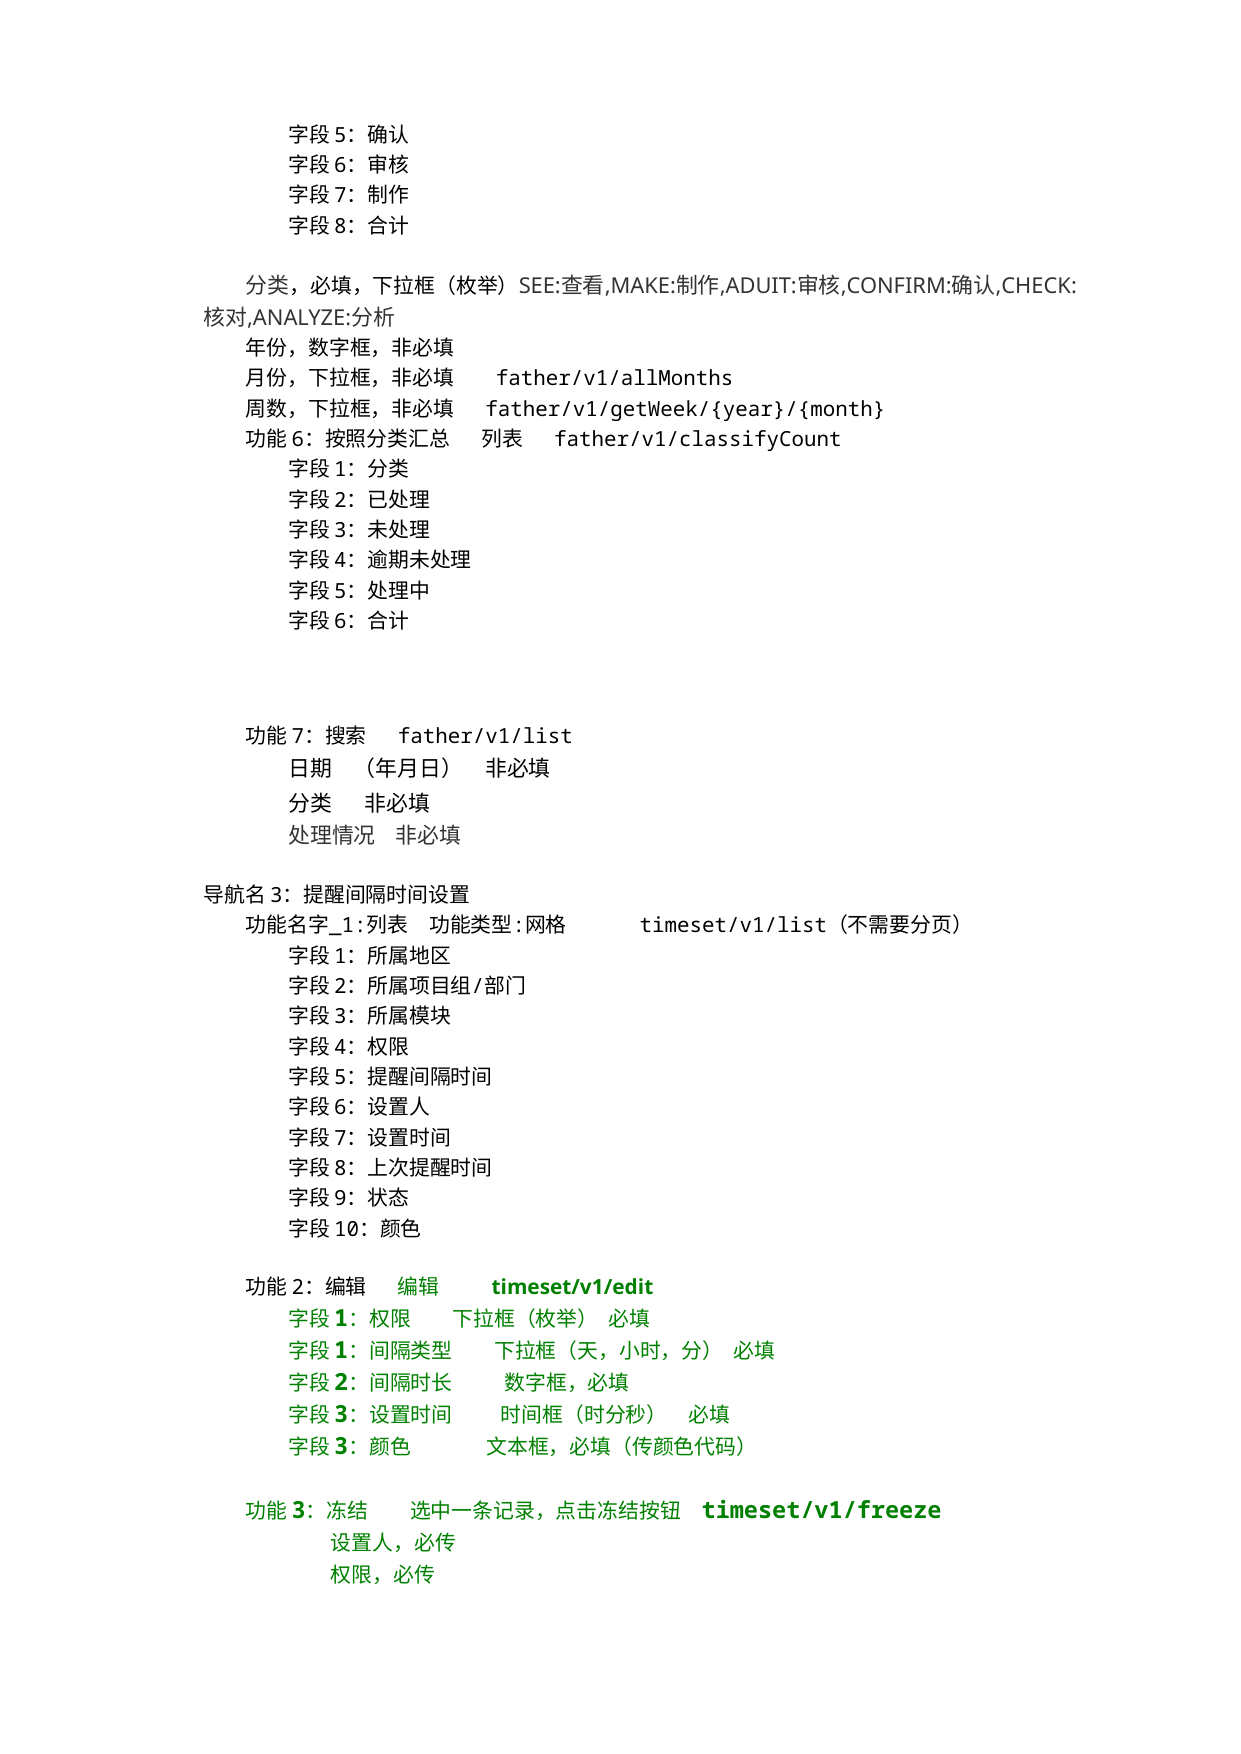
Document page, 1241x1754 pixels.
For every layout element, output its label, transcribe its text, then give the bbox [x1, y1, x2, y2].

text 字段10：颜色 [118, 1212, 1122, 1242]
text 字段6：合计 [118, 604, 1122, 634]
text 字段5：处理中 [118, 574, 1122, 604]
text 设置人，必传 [118, 1525, 1122, 1557]
text 字段1：权限 下拉框（枚举） 必填 [118, 1301, 1122, 1333]
text 权限，必传 [118, 1557, 1122, 1589]
text 字段3：未处理 [118, 513, 1122, 543]
text 字段1：间隔类型 下拉框（天，小时，分） 必填 [118, 1333, 1122, 1365]
text 分类 非必填 [118, 784, 1122, 818]
text 字段4：权限 [118, 1030, 1122, 1060]
text 字段1：分类 [118, 453, 1122, 483]
text 字段6：审核 [118, 148, 1122, 179]
text 功能3：冻结 选中一条记录，点击冻结按钮 timeset/v1/freeze [118, 1493, 1122, 1525]
text 年份，数字框，非必填 [118, 331, 1122, 362]
text 字段6：设置人 [118, 1091, 1122, 1121]
text 功能6：按照分类汇总 列表 father/v1/classifyCount [118, 422, 1122, 453]
text 字段5：提醒间隔时间 [118, 1060, 1122, 1091]
text 字段3：设置时间 时间框（时分秒） 必填 [118, 1397, 1122, 1429]
text 字段8：上次提醒时间 [118, 1151, 1122, 1181]
text 功能2：编辑 编辑 timeset/v1/edit [118, 1271, 1122, 1301]
text 字段3：颜色 文本框，必填（传颜色代码） [118, 1429, 1122, 1461]
text 周数，下拉框，非必填 father/v1/getWeek/{year}/{month} [118, 392, 1122, 422]
text 字段7：设置时间 [118, 1121, 1122, 1151]
text 字段5：确认 [118, 118, 1122, 148]
text 功能7：搜索 father/v1/list [118, 720, 1122, 750]
text 日期 （年月日） 非必填 [118, 750, 1122, 784]
text 月份，下拉框，非必填 father/v1/allMonths [118, 362, 1122, 392]
text 字段2：所属项目组/部门 [118, 969, 1122, 999]
text 字段9：状态 [118, 1181, 1122, 1212]
text 处理情况 非必填 [118, 818, 1122, 850]
text 功能名字_1:列表 功能类型:网格 timeset/v1/list（不需要分页） [118, 909, 1122, 939]
text 字段3：所属模块 [118, 999, 1122, 1030]
text 分类，必填，下拉框（枚举）SEE:查看,MAKE:制作,ADUIT:审核,CONFIRM:确认,CHECK: 核对,ANALYZE:分析 [118, 268, 1122, 331]
text 字段4：逾期未处理 [118, 543, 1122, 574]
text 字段8：合计 [118, 209, 1122, 239]
text 字段7：制作 [118, 179, 1122, 209]
text 字段1：所属地区 [118, 939, 1122, 969]
text 导航名3：提醒间隔时间设置 [118, 878, 1122, 909]
text 字段2：已处理 [118, 483, 1122, 513]
text 字段2：间隔时长 数字框，必填 [118, 1365, 1122, 1397]
